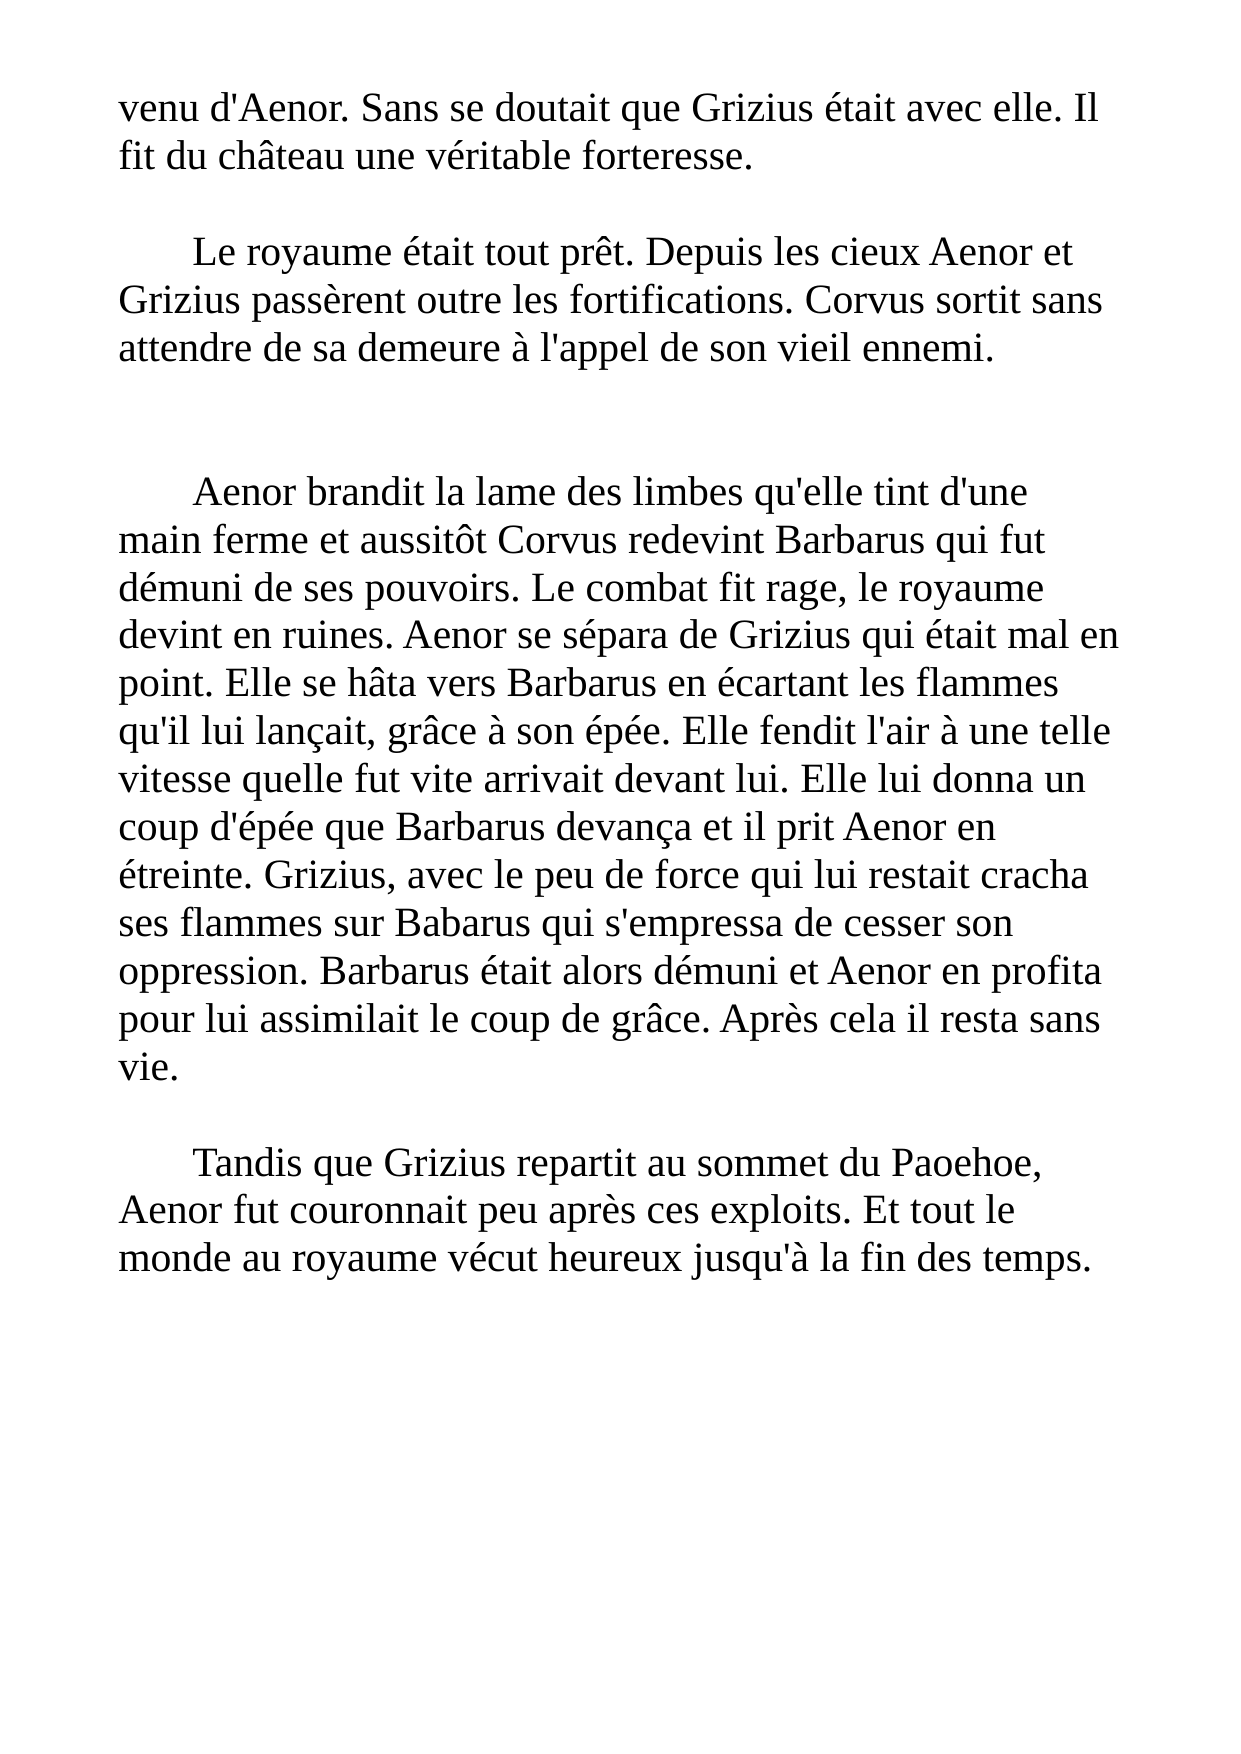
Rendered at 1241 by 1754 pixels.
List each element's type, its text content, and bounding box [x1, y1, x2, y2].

text Tandis que Grizius repartit au sommet du Paoehoe, Aenor fut couronnait peu après ces exploits. Et tout le monde au royaume vécut heureux jusqu'à la fin des temps. [118, 1137, 1122, 1281]
text venu d'Aenor. Sans se doutait que Grizius était avec elle. Il fit du château une véritable forteresse. [118, 83, 1122, 179]
text Aenor brandit la lame des limbes qu'elle tint d'une main ferme et aussitôt Corvus redevint Barbarus qui fut démuni de ses pouvoirs. Le combat fit rage, le royaume devint en ruines. Aenor se sépara de Grizius qui était mal en point. Elle se hâta vers Barbarus en écartant les flammes qu'il lui lançait, grâce à son épée. Elle fendit l'air à une telle vitesse quelle fut vite arrivait devant lui. Elle lui donna un coup d'épée que Barbarus devança et il prit Aenor en étreinte. Grizius, avec le peu de force qui lui restait cracha ses flammes sur Babarus qui s'empressa de cesser son oppression. Barbarus était alors démuni et Aenor en profita pour lui assimilait le coup de grâce. Après cela il resta sans vie. [118, 466, 1122, 1089]
text Le royaume était tout prêt. Depuis les cieux Aenor et Grizius passèrent outre les fortifications. Corvus sortit sans attendre de sa demeure à l'appel de son vieil ennemi. [118, 227, 1122, 370]
